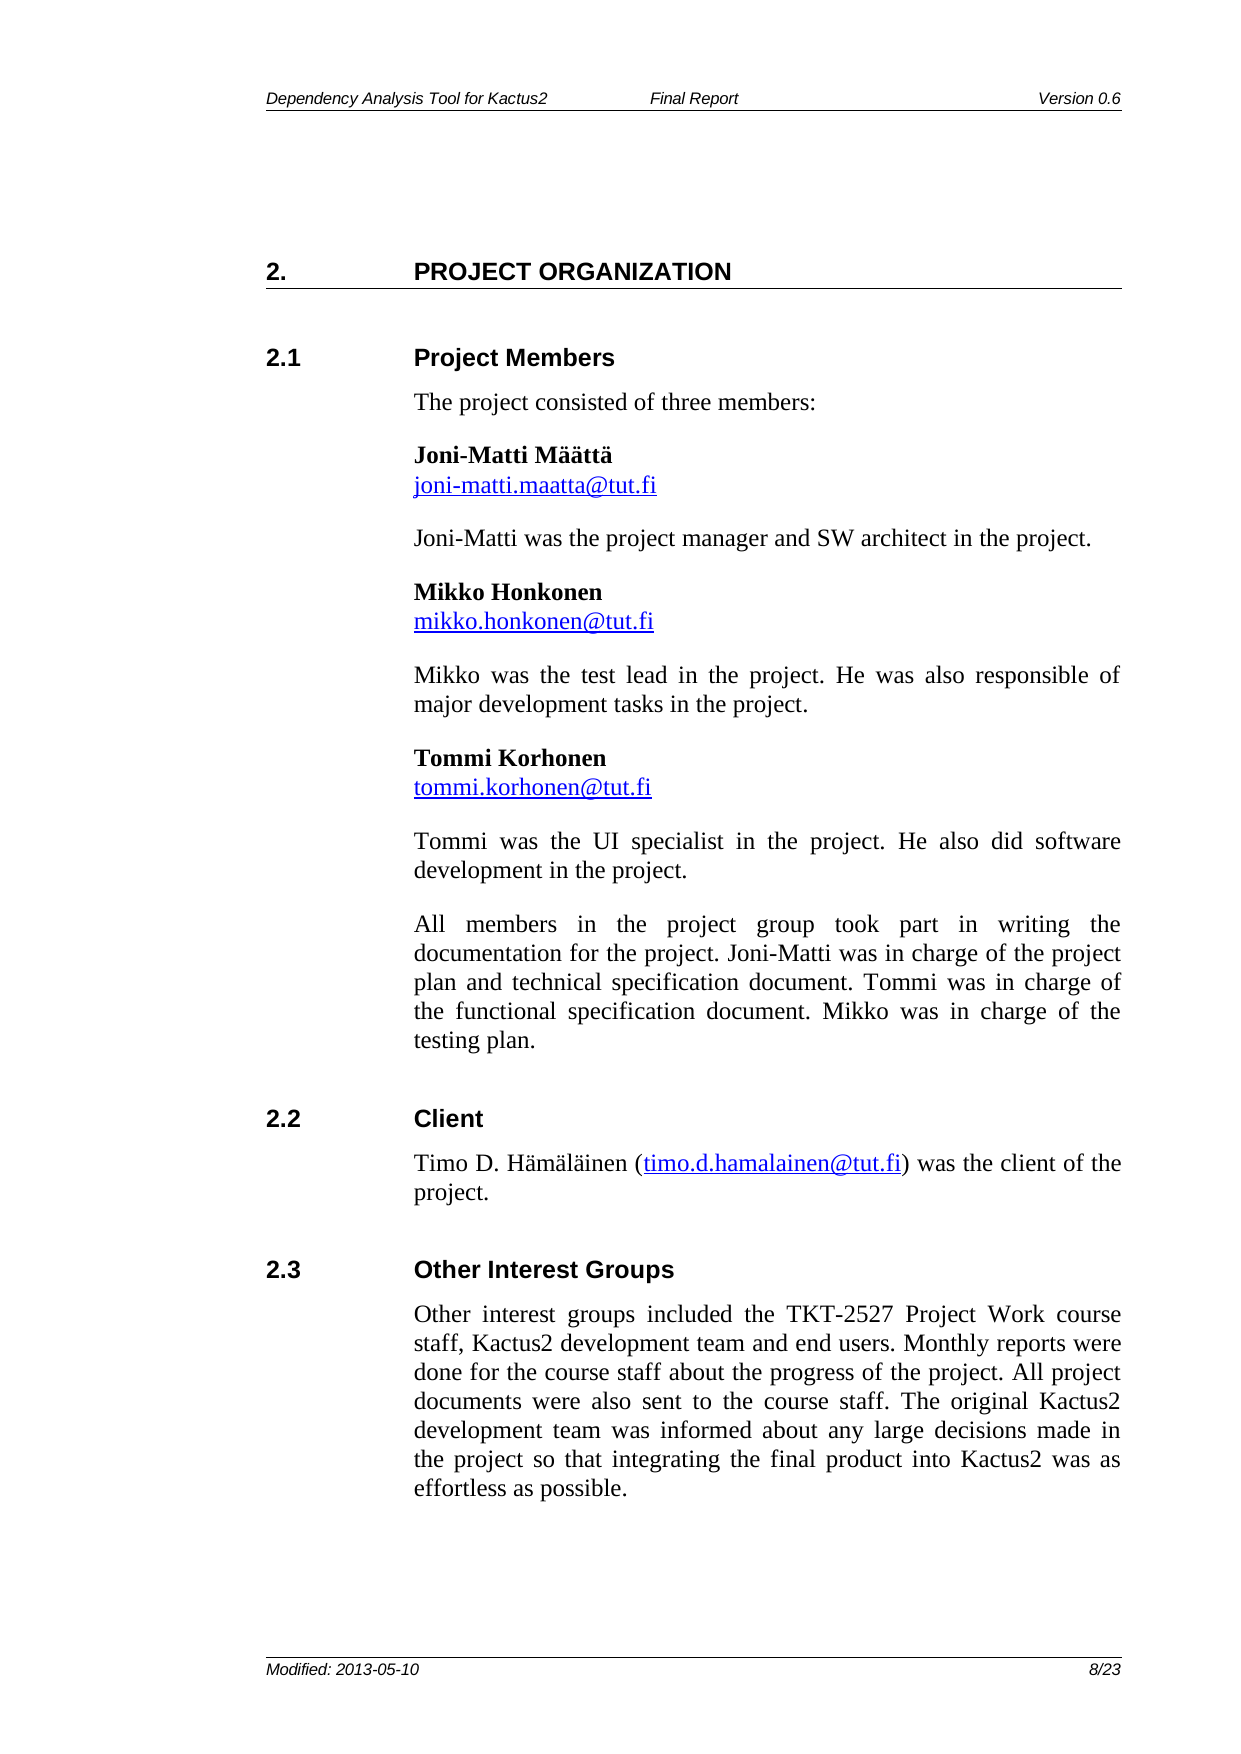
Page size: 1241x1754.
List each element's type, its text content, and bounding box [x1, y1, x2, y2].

text Tommi was the UI specialist in the project. He also did software development in the project. [413, 826, 1122, 884]
subtitle Other Interest Groups [266, 1255, 1122, 1284]
text Other interest groups included the TKT-2527 Project Work course staff, Kactus2 development team and end users. Monthly reports were done for the course staff about the progress of the project. All project documents were also sent to the course staff. The original Kactus2 development team was informed about any large decisions made in the project so that integrating the final product into Kactus2 was as effortless as possible. [413, 1299, 1122, 1502]
text Joni-Matti Määttä joni-matti.maatta@tut.fi [413, 440, 1122, 498]
text The project consisted of three members: [413, 387, 1122, 416]
subtitle Project Organization [266, 257, 1122, 288]
subtitle Client [266, 1104, 1122, 1133]
subtitle Project Members [266, 343, 1122, 372]
text Timo D. Hämäläinen (timo.d.hamalainen@tut.fi) was the client of the project. [413, 1147, 1122, 1206]
text Tommi Korhonen tommi.korhonen@tut.fi [413, 743, 1122, 801]
text Mikko was the test lead in the project. He was also responsible of major development tasks in the project. [413, 660, 1122, 718]
text All members in the project group took part in writing the documentation for the project. Joni-Matti was in charge of the project plan and technical specification document. Tommi was in charge of the functional specification document. Mikko was in charge of the testing plan. [413, 909, 1122, 1054]
text Joni-Matti was the project manager and SW architect in the project. [413, 523, 1122, 552]
text Mikko Honkonen mikko.honkonen@tut.fi [413, 577, 1122, 635]
